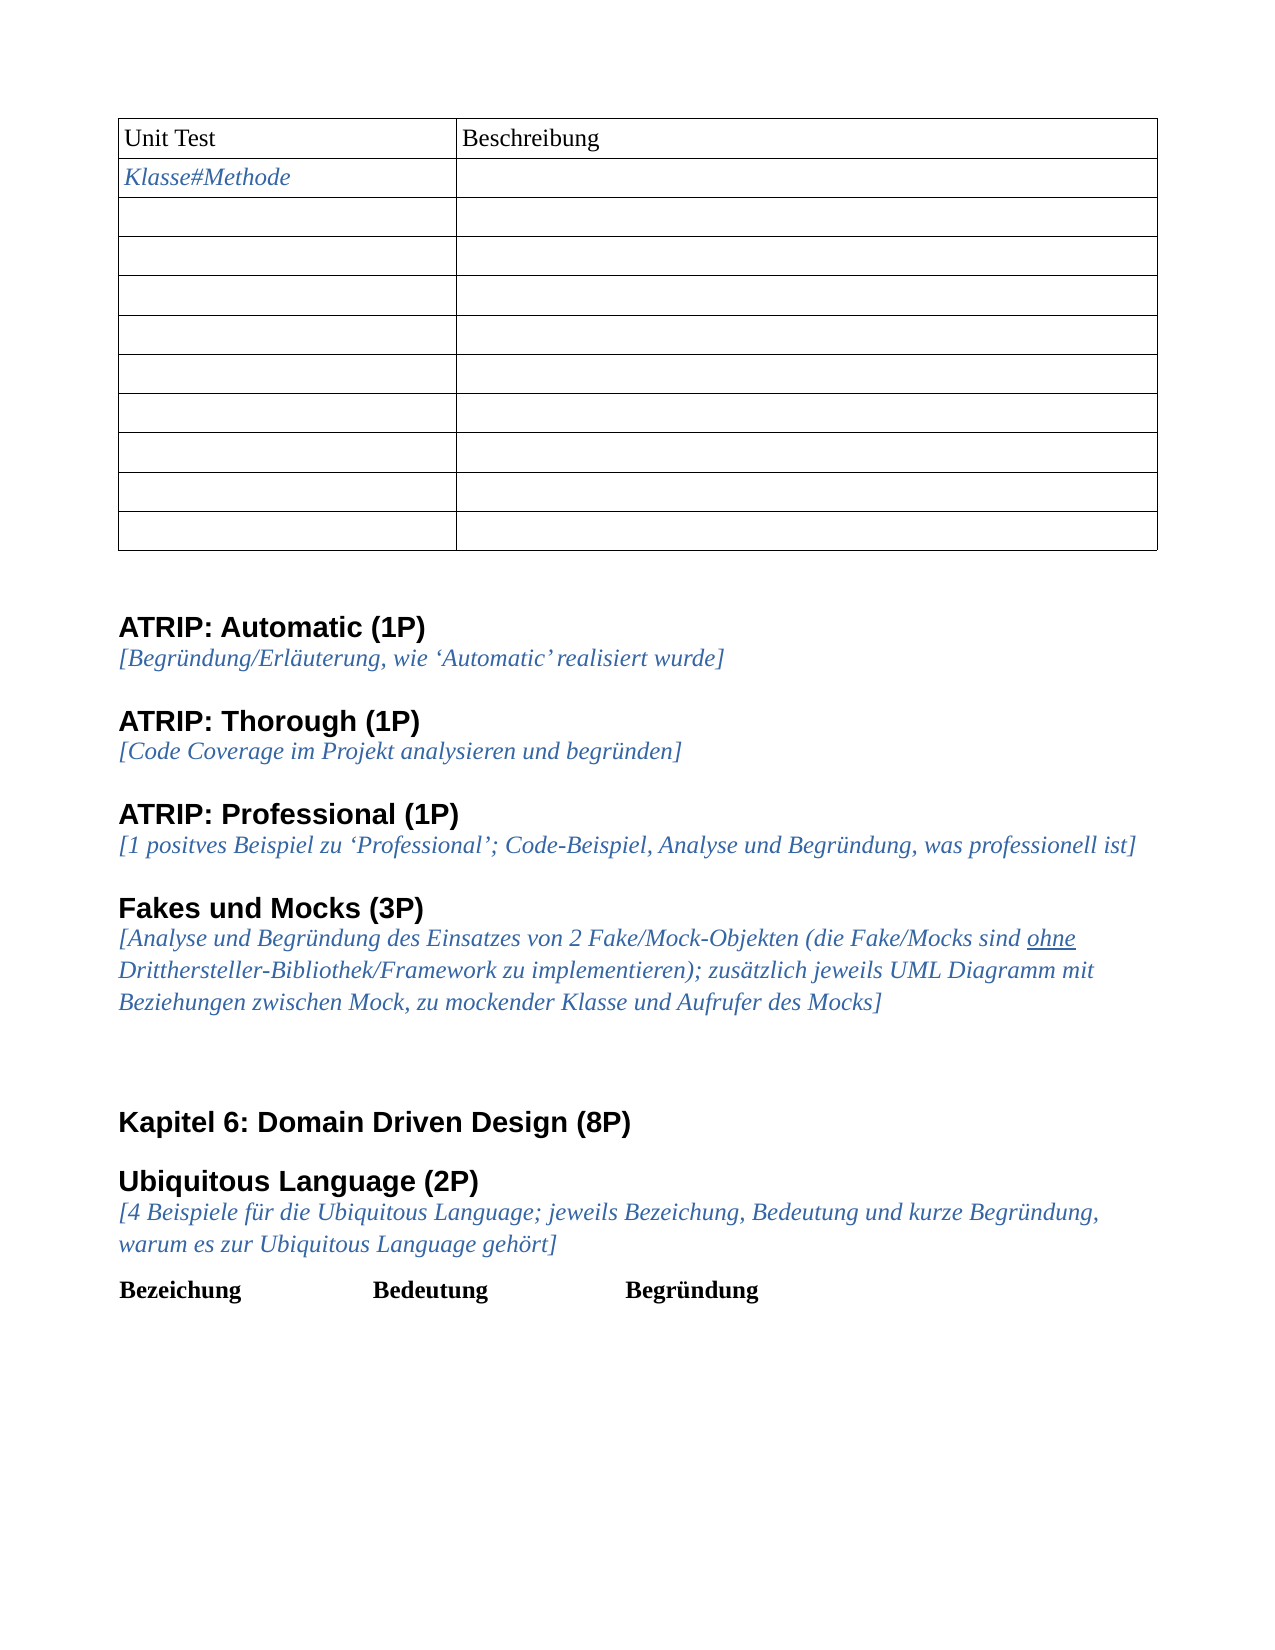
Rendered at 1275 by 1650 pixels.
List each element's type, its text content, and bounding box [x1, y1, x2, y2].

table_cell [372, 1359, 624, 1387]
table_cell [624, 1359, 1157, 1387]
text ATRIP: Thorough (1P) [118, 705, 1157, 737]
table_cell [119, 198, 456, 236]
table_cell [457, 237, 1157, 275]
table_header Bedeutung [372, 1276, 624, 1304]
table_cell [119, 394, 456, 432]
table_cell [624, 1387, 1157, 1414]
table_header Unit Test [119, 119, 456, 157]
text ATRIP: Professional (1P) [118, 798, 1157, 831]
table_cell [372, 1304, 624, 1331]
table_header Begründung [624, 1276, 1157, 1304]
table_cell [372, 1331, 624, 1359]
table_cell [457, 355, 1157, 393]
text [Analyse und Begründung des Einsatzes von 2 Fake/Mock-Objekten (die Fake/Mocks sind ohne Dritthersteller-Bibliothek/Framework zu implementieren); zusätzlich jeweils UML Diagramm mit Beziehungen zwischen Mock, zu mockender Klasse und Aufrufer des Mocks] [118, 924, 1157, 1016]
text Ubiquitous Language (2P) [118, 1165, 1157, 1198]
text Kapitel 6: Domain Driven Design (8P) [118, 1106, 1157, 1138]
table_cell [118, 1304, 372, 1331]
table_cell [624, 1331, 1157, 1359]
table_cell [457, 276, 1157, 314]
table_cell [119, 433, 456, 472]
text ATRIP: Automatic (1P) [118, 611, 1157, 644]
table_cell [119, 473, 456, 511]
table_cell [457, 512, 1157, 550]
table_header Beschreibung [457, 119, 1157, 157]
table_cell [119, 512, 456, 550]
table_cell [457, 433, 1157, 472]
table_cell [118, 1359, 372, 1387]
table_cell [457, 316, 1157, 354]
table_cell [457, 198, 1157, 236]
table_cell [119, 237, 456, 275]
table_cell [119, 355, 456, 393]
table_cell [457, 473, 1157, 511]
table_cell [119, 316, 456, 354]
table_cell [118, 1387, 372, 1414]
text [Begründung/Erläuterung, wie ‘Automatic’ realisiert wurde] [118, 644, 1157, 671]
table_cell [118, 1331, 372, 1359]
text [1 positves Beispiel zu ‘Professional’; Code-Beispiel, Analyse und Begründung, was professionell ist] [118, 831, 1157, 858]
table_cell Klasse#Methode [119, 159, 456, 197]
text Fakes und Mocks (3P) [118, 892, 1157, 924]
text [4 Beispiele für die Ubiquitous Language; jeweils Bezeichung, Bedeutung und kurze Begründung, warum es zur Ubiquitous Language gehört] [118, 1198, 1157, 1257]
table_header Bezeichung [118, 1276, 372, 1304]
table_cell [372, 1387, 624, 1414]
table_cell [119, 276, 456, 314]
table_cell [624, 1304, 1157, 1331]
table_cell [457, 159, 1157, 197]
text [Code Coverage im Projekt analysieren und begründen] [118, 737, 1157, 765]
table_cell [457, 394, 1157, 432]
